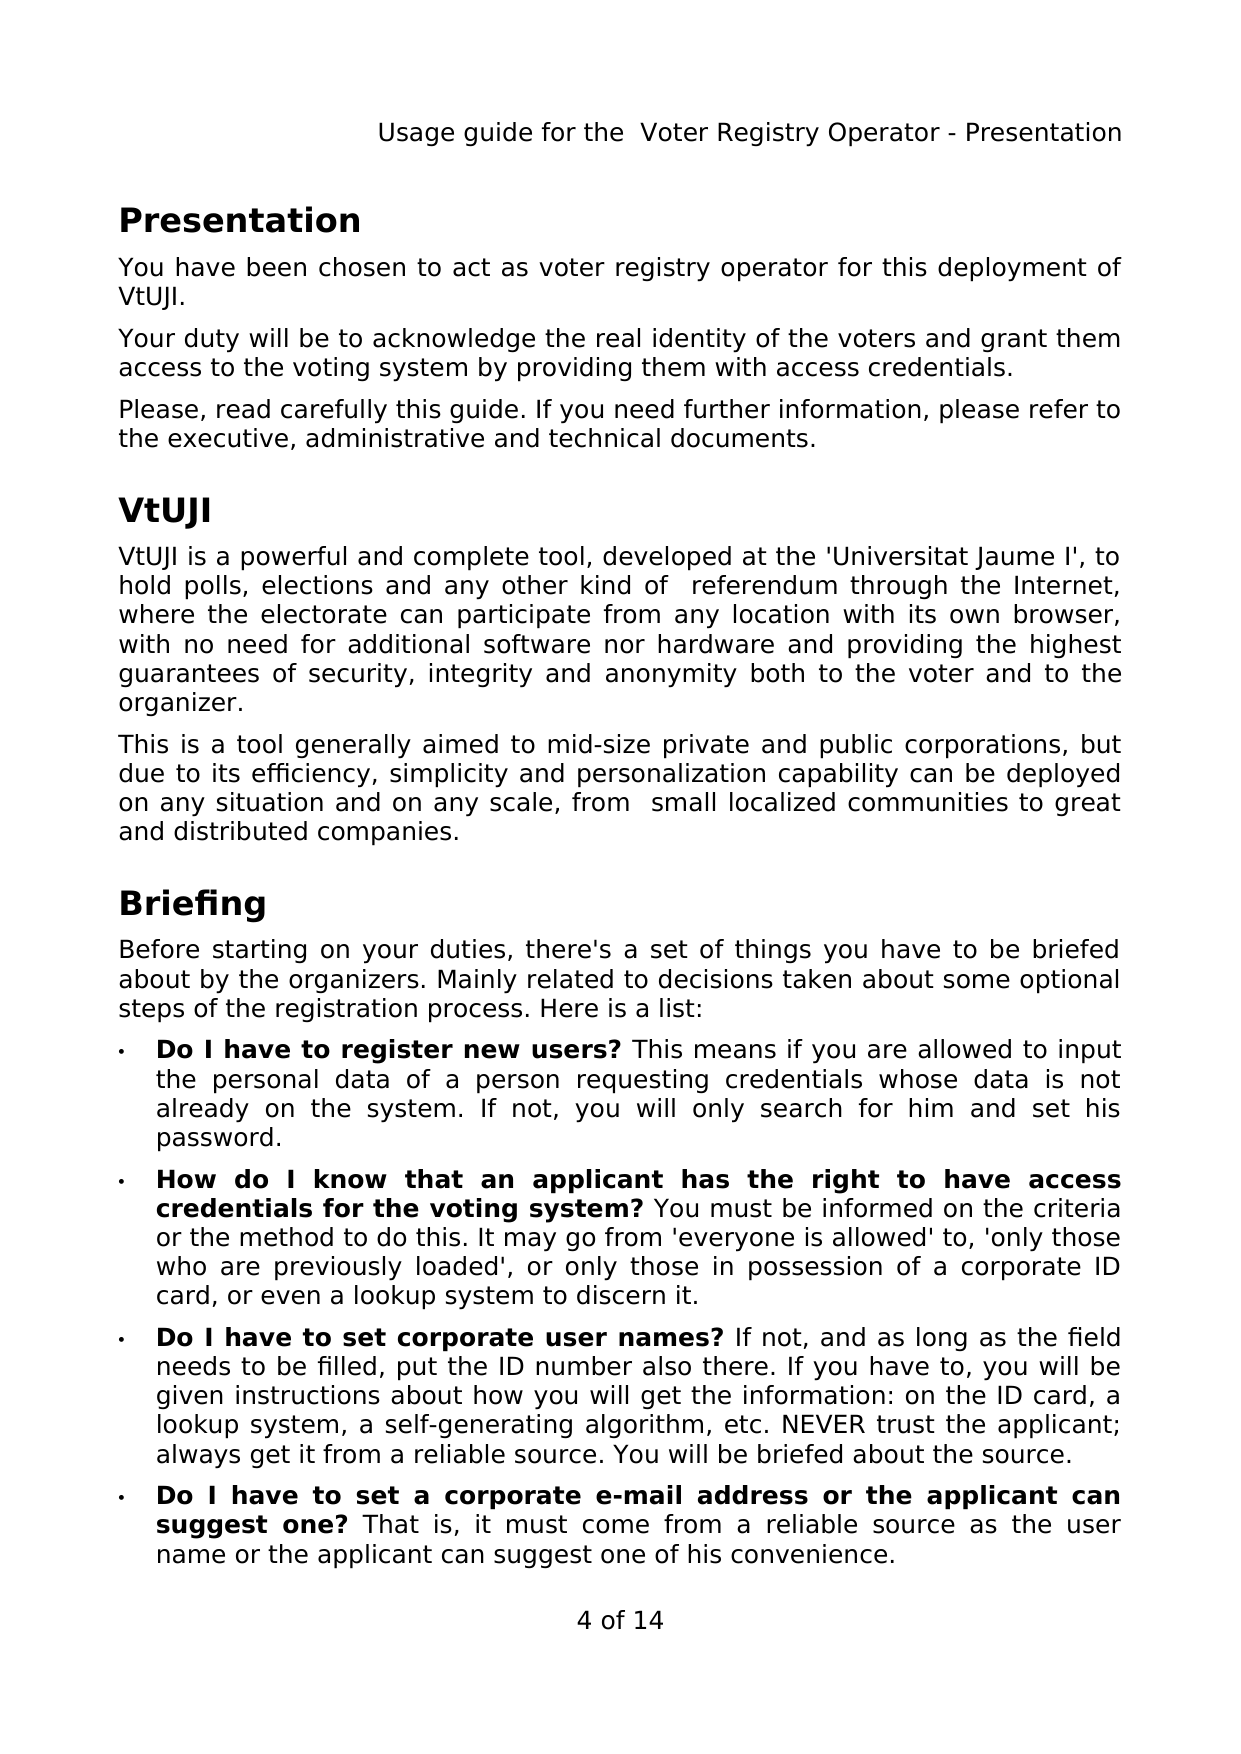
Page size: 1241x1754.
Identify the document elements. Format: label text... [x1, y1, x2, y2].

subtitle Presentation [118, 202, 1122, 241]
text You have been chosen to act as voter registry operator for this deployment of VtUJI. [118, 253, 1122, 312]
list Do I have to set a corporate e-mail address or the applicant can suggest one? That is, it must come from a reliable source as the user name or the applicant can suggest one of his convenience. [118, 1481, 1122, 1569]
text Before starting on your duties, there's a set of things you have to be briefed about by the organizers. Mainly related to decisions taken about some optional steps of the registration process. Here is a list: [118, 936, 1122, 1023]
text Please, read carefully this guide. If you need further information, please refer to the executive, administrative and technical documents. [118, 395, 1122, 453]
subtitle VtUJI [118, 491, 1122, 530]
subtitle Briefing [118, 884, 1122, 923]
list Do I have to set corporate user names? If not, and as long as the field needs to be filled, put the ID number also there. If you have to, you will be given instructions about how you will get the information: on the ID card, a lookup system, a self-generating algorithm, etc. NEVER trust the applicant; always get it from a reliable source. You will be briefed about the source. [118, 1323, 1122, 1469]
text VtUJI is a powerful and complete tool, developed at the 'Universitat Jaume I', to hold polls, elections and any other kind of referendum through the Internet, where the electorate can participate from any location with its own browser, with no need for additional software nor hardware and providing the highest guarantees of security, integrity and anonymity both to the voter and to the organizer. [118, 542, 1122, 717]
text This is a tool generally aimed to mid-size private and public corporations, but due to its efficiency, simplicity and personalization capability can be deployed on any situation and on any scale, from small localized communities to great and distributed companies. [118, 730, 1122, 847]
text Your duty will be to acknowledge the real identity of the voters and grant them access to the voting system by providing them with access credentials. [118, 324, 1122, 382]
list Do I have to register new users? This means if you are allowed to input the personal data of a person requesting credentials whose data is not already on the system. If not, you will only search for him and set his password. [118, 1036, 1122, 1152]
list How do I know that an applicant has the right to have access credentials for the voting system? You must be informed on the criteria or the method to do this. It may go from 'everyone is allowed' to, 'only those who are previously loaded', or only those in possession of a corporate ID card, or even a lookup system to discern it. [118, 1165, 1122, 1311]
